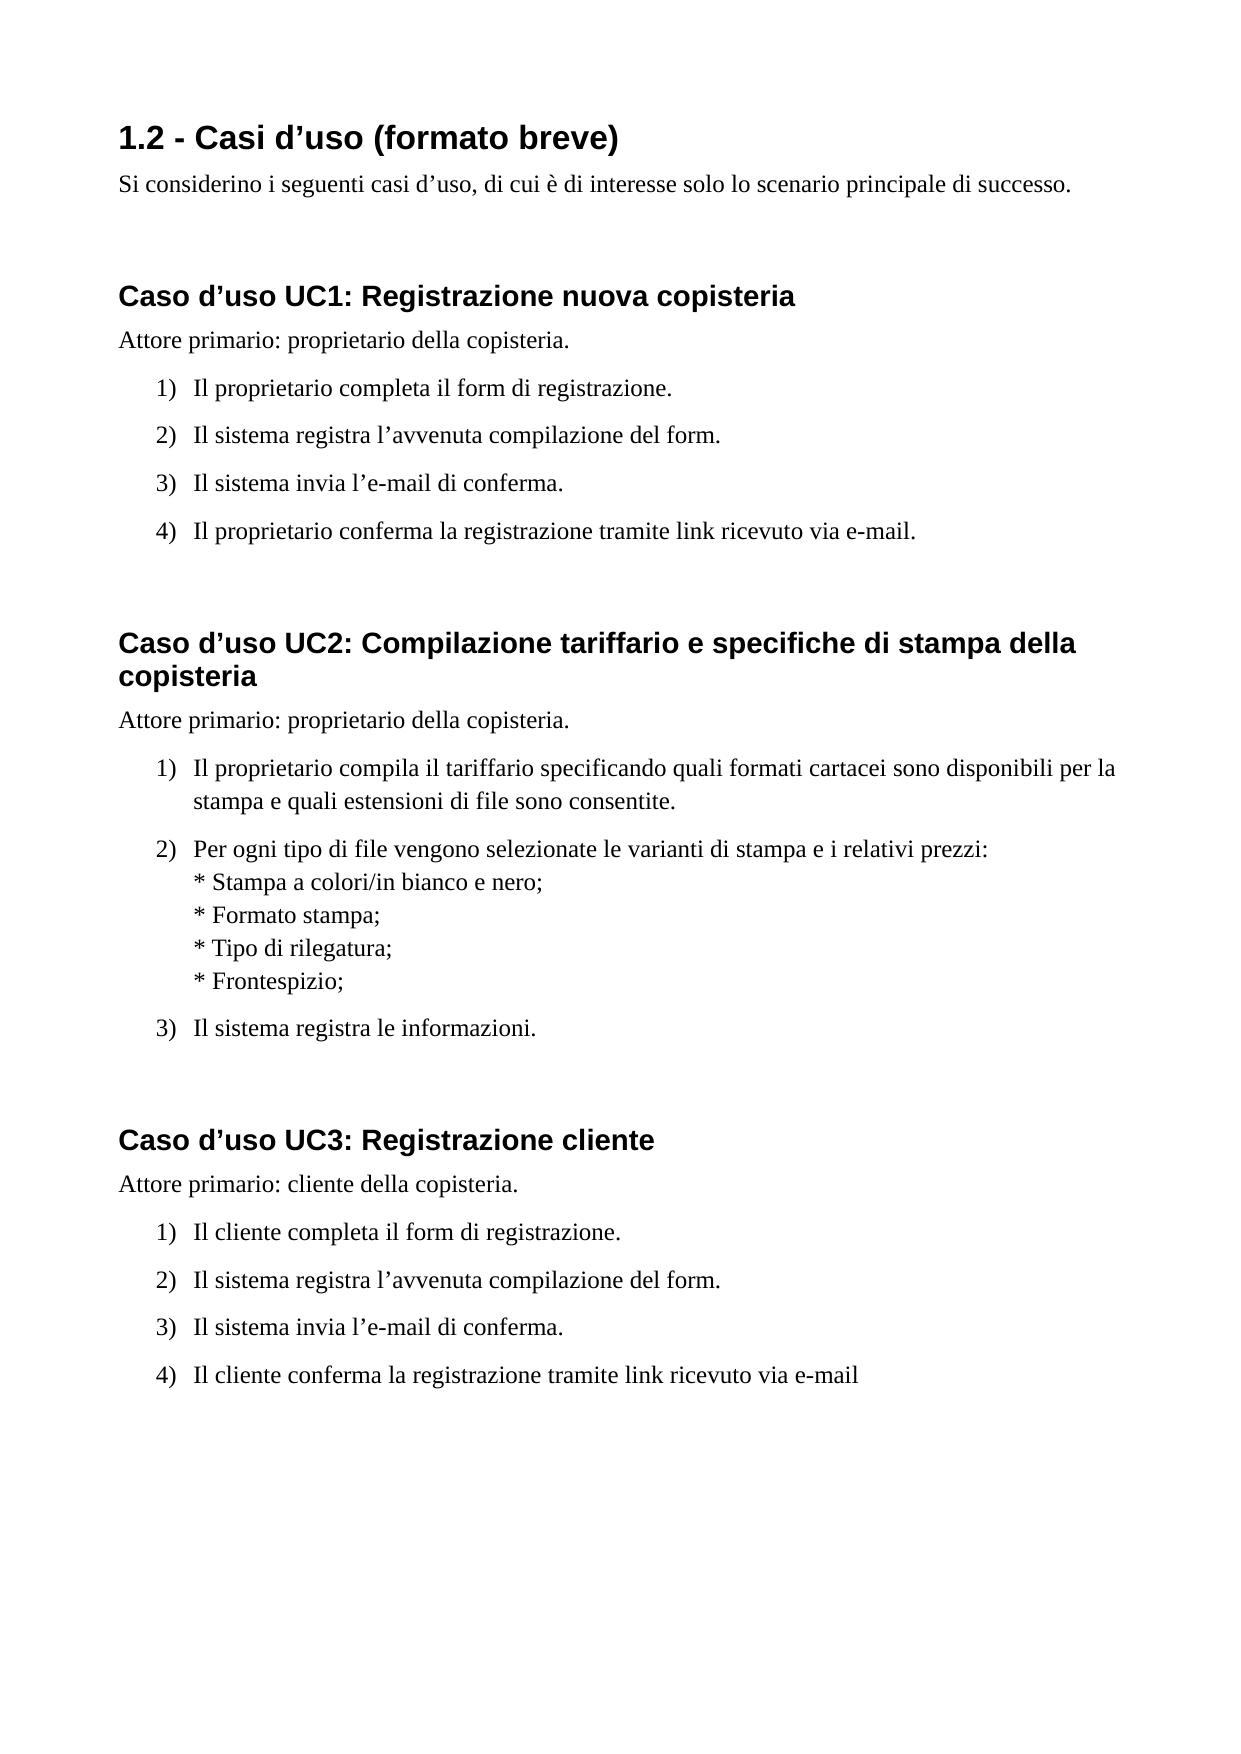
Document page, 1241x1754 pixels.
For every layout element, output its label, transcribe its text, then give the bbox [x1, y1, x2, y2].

list Il proprietario completa il form di registrazione. [156, 373, 1122, 402]
subtitle 1.2 - Casi d’uso (formato breve) [118, 118, 1122, 157]
list Il sistema registra l’avvenuta compilazione del form. [156, 421, 1122, 449]
text Attore primario: proprietario della copisteria. [118, 706, 1122, 734]
list Il cliente conferma la registrazione tramite link ricevuto via e-mail [156, 1360, 1122, 1389]
text Attore primario: proprietario della copisteria. [118, 325, 1122, 354]
text Si considerino i seguenti casi d’uso, di cui è di interesse solo lo scenario principale di successo. [118, 169, 1122, 198]
list Il proprietario compila il tariffario specificando quali formati cartacei sono disponibili per la stampa e quali estensioni di file sono consentite. [156, 753, 1122, 815]
list Il cliente completa il form di registrazione. [156, 1217, 1122, 1246]
list Il proprietario conferma la registrazione tramite link ricevuto via e-mail. [156, 516, 1122, 544]
subtitle Caso d’uso UC3: Registrazione cliente [118, 1123, 1122, 1157]
text Attore primario: cliente della copisteria. [118, 1169, 1122, 1198]
subtitle Caso d’uso UC1: Registrazione nuova copisteria [118, 279, 1122, 313]
list Per ogni tipo di file vengono selezionate le varianti di stampa e i relativi prezzi: * Stampa a colori/in bianco e nero; * Formato stampa; * Tipo di rilegatura; * Frontespizio; [156, 834, 1122, 994]
list Il sistema registra le informazioni. [156, 1013, 1122, 1042]
list Il sistema invia l’e-mail di conferma. [156, 468, 1122, 497]
subtitle Caso d’uso UC2: Compilazione tariffario e specifiche di stampa della copisteria [118, 626, 1122, 693]
list Il sistema registra l’avvenuta compilazione del form. [156, 1265, 1122, 1293]
list Il sistema invia l’e-mail di conferma. [156, 1312, 1122, 1341]
